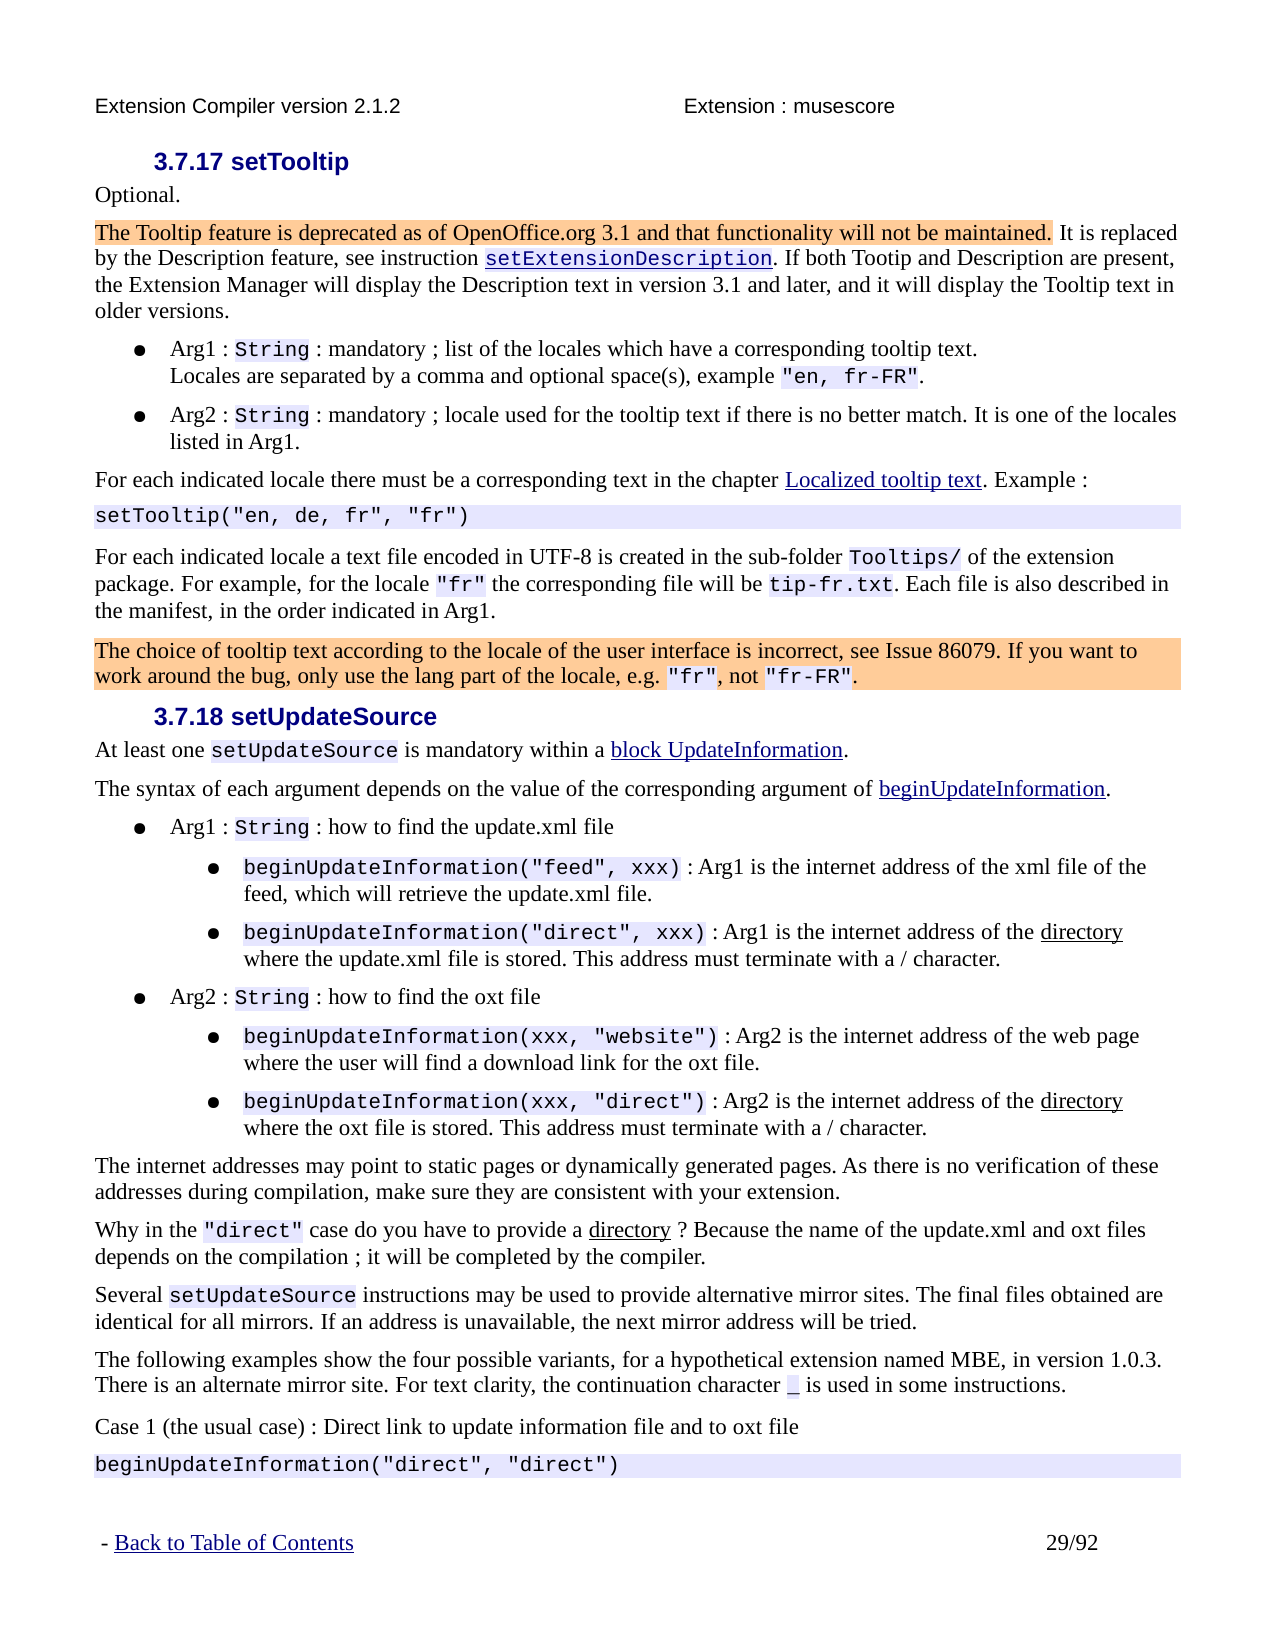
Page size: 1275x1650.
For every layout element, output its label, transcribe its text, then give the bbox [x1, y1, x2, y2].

list beginUpdateInformation(xxx, "website") : Arg2 is the internet address of the web page where the user will find a download link for the oxt file. [206, 1023, 1181, 1076]
text setTooltip("en, de, fr", "fr") [94, 505, 1181, 529]
text At least one setUpdateSource is mandatory within a block UpdateInformation. [94, 737, 1181, 763]
subtitle setTooltip [153, 147, 1181, 176]
list Arg2 : String : how to find the oxt file [132, 983, 1181, 1011]
list Arg1 : String : how to find the update.xml file [132, 814, 1181, 841]
text The Tooltip feature is deprecated as of OpenOffice.org 3.1 and that functionality will not be maintained. It is replaced by the Description feature, see instruction setExtensionDescription. If both Tootip and Description are present, the Extension Manager will display the Description text in version 3.1 and later, and it will display the Tooltip text in older versions. [94, 219, 1181, 323]
text Optional. [94, 181, 1181, 207]
text The syntax of each argument depends on the value of the corresponding argument of beginUpdateInformation. [94, 776, 1181, 802]
text Why in the "direct" case do you have to provide a directory ? Because the name of the update.xml and oxt files depends on the compilation ; it will be completed by the compiler. [94, 1217, 1181, 1269]
list Arg2 : String : mandatory ; locale used for the tooltip text if there is no better match. It is one of the locales listed in Arg1. [132, 402, 1181, 454]
text Case 1 (the usual case) : Direct link to update information file and to oxt file [94, 1414, 1181, 1439]
text The following examples show the four possible variants, for a hypothetical extension named MBE, in version 1.0.3. There is an alternate mirror site. For text clarity, the continuation character _ is used in some instructions. [94, 1347, 1181, 1399]
text Several setUpdateSource instructions may be used to provide alternative mirror sites. The final files obtained are identical for all mirrors. If an address is unavailable, the next mirror address will be tried. [94, 1282, 1181, 1334]
text The choice of tooltip text according to the locale of the user interface is incorrect, see Issue 86079. If you want to work around the bug, only use the lang part of the locale, e.g. "fr", not "fr-FR". [94, 638, 1181, 690]
list beginUpdateInformation(xxx, "direct") : Arg2 is the internet address of the directory where the oxt file is stored. This address must terminate with a / character. [206, 1088, 1181, 1141]
list Arg1 : String : mandatory ; list of the locales which have a corresponding tooltip text. Locales are separated by a comma and optional space(s), example "en, fr-FR". [132, 336, 1181, 389]
text beginUpdateInformation("direct", "direct") [94, 1454, 1181, 1478]
list beginUpdateInformation("feed", xxx) : Arg1 is the internet address of the xml file of the feed, which will retrieve the update.xml file. [206, 853, 1181, 906]
list beginUpdateInformation("direct", xxx) : Arg1 is the internet address of the directory where the update.xml file is stored. This address must terminate with a / character. [206, 918, 1181, 971]
text The internet addresses may point to static pages or dynamically generated pages. As there is no verification of these addresses during compilation, make sure they are consistent with your extension. [94, 1153, 1181, 1204]
subtitle setUpdateSource [153, 703, 1181, 731]
text For each indicated locale there must be a corresponding text in the chapter Localized tooltip text. Example : [94, 467, 1181, 492]
text For each indicated locale a text file encoded in UTF-8 is created in the sub-folder Tooltips/ of the extension package. For example, for the locale "fr" the corresponding file will be tip-fr.txt. Each file is also described in the manifest, in the order indicated in Arg1. [94, 543, 1181, 623]
